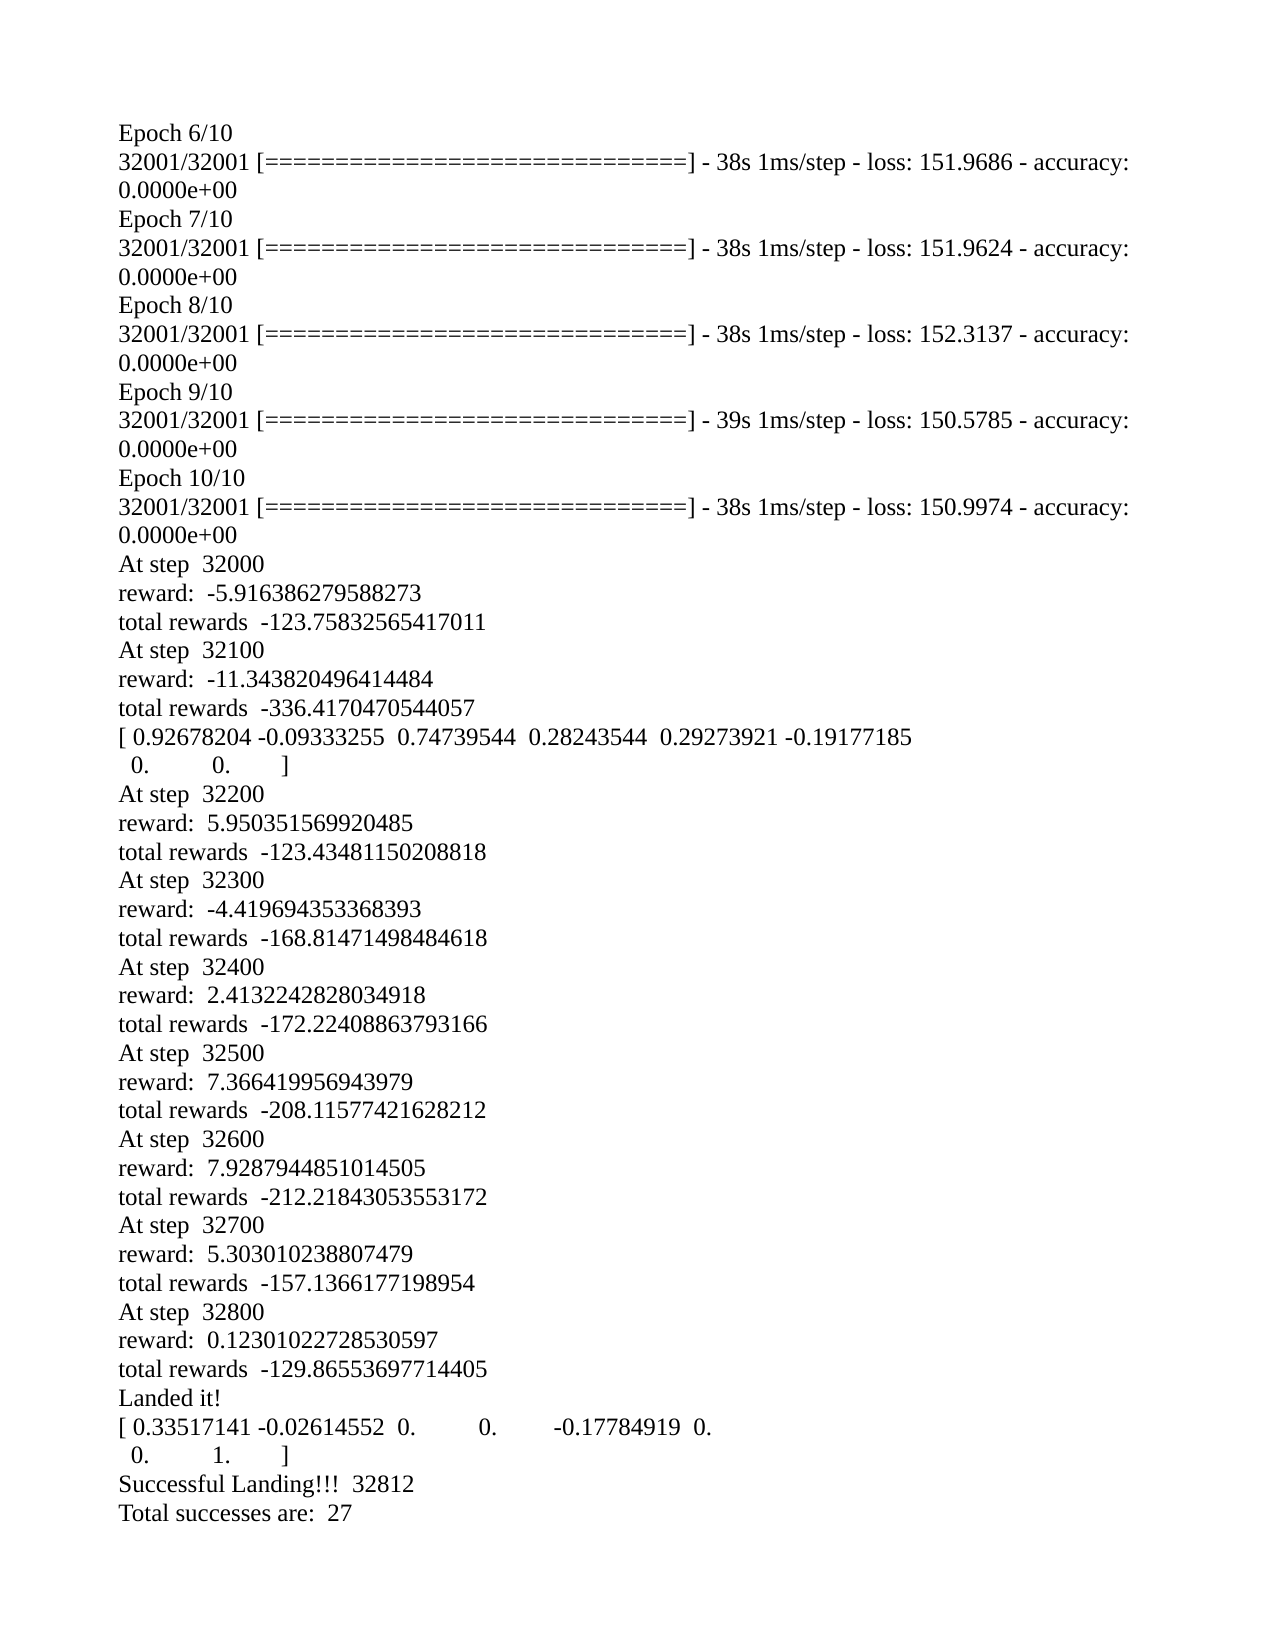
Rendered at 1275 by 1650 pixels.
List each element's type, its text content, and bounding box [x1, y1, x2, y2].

text 32001/32001 [==============================] - 38s 1ms/step - loss: 151.9686 - accuracy: 0.0000e+00 [118, 147, 1157, 204]
text reward: 7.9287944851014505 [118, 1153, 1157, 1182]
text At step 32200 [118, 779, 1157, 808]
text total rewards -123.43481150208818 [118, 837, 1157, 866]
text total rewards -157.1366177198954 [118, 1268, 1157, 1297]
text reward: 7.366419956943979 [118, 1067, 1157, 1096]
text reward: -5.916386279588273 [118, 578, 1157, 607]
text 0. 0. ] [118, 751, 1157, 779]
text Landed it! [118, 1383, 1157, 1412]
text At step 32300 [118, 866, 1157, 894]
text 32001/32001 [==============================] - 38s 1ms/step - loss: 151.9624 - accuracy: 0.0000e+00 [118, 233, 1157, 291]
text At step 32800 [118, 1297, 1157, 1326]
text [ 0.92678204 -0.09333255 0.74739544 0.28243544 0.29273921 -0.19177185 [118, 722, 1157, 751]
text 32001/32001 [==============================] - 39s 1ms/step - loss: 150.5785 - accuracy: 0.0000e+00 [118, 406, 1157, 463]
text total rewards -168.81471498484618 [118, 923, 1157, 952]
text reward: 2.4132242828034918 [118, 981, 1157, 1009]
text Epoch 9/10 [118, 377, 1157, 406]
text At step 32100 [118, 636, 1157, 664]
text At step 32400 [118, 952, 1157, 981]
text reward: -11.343820496414484 [118, 664, 1157, 693]
text 0. 1. ] [118, 1441, 1157, 1469]
text Epoch 10/10 [118, 463, 1157, 492]
text reward: 5.950351569920485 [118, 808, 1157, 837]
text Epoch 7/10 [118, 204, 1157, 233]
text 32001/32001 [==============================] - 38s 1ms/step - loss: 152.3137 - accuracy: 0.0000e+00 [118, 319, 1157, 377]
text [ 0.33517141 -0.02614552 0. 0. -0.17784919 0. [118, 1412, 1157, 1441]
text reward: 5.303010238807479 [118, 1239, 1157, 1268]
text At step 32700 [118, 1211, 1157, 1239]
text total rewards -212.21843053553172 [118, 1182, 1157, 1211]
text reward: -4.419694353368393 [118, 894, 1157, 923]
text total rewards -129.86553697714405 [118, 1354, 1157, 1383]
text At step 32600 [118, 1124, 1157, 1153]
text total rewards -123.75832565417011 [118, 607, 1157, 636]
text Successful Landing!!! 32812 [118, 1469, 1157, 1498]
text Epoch 8/10 [118, 291, 1157, 319]
text At step 32500 [118, 1038, 1157, 1067]
text 32001/32001 [==============================] - 38s 1ms/step - loss: 150.9974 - accuracy: 0.0000e+00 [118, 492, 1157, 549]
text Epoch 6/10 [118, 118, 1157, 147]
text total rewards -172.22408863793166 [118, 1009, 1157, 1038]
text total rewards -208.11577421628212 [118, 1096, 1157, 1124]
text total rewards -336.4170470544057 [118, 693, 1157, 722]
text Total successes are: 27 [118, 1498, 1157, 1527]
text reward: 0.12301022728530597 [118, 1326, 1157, 1354]
text At step 32000 [118, 549, 1157, 578]
